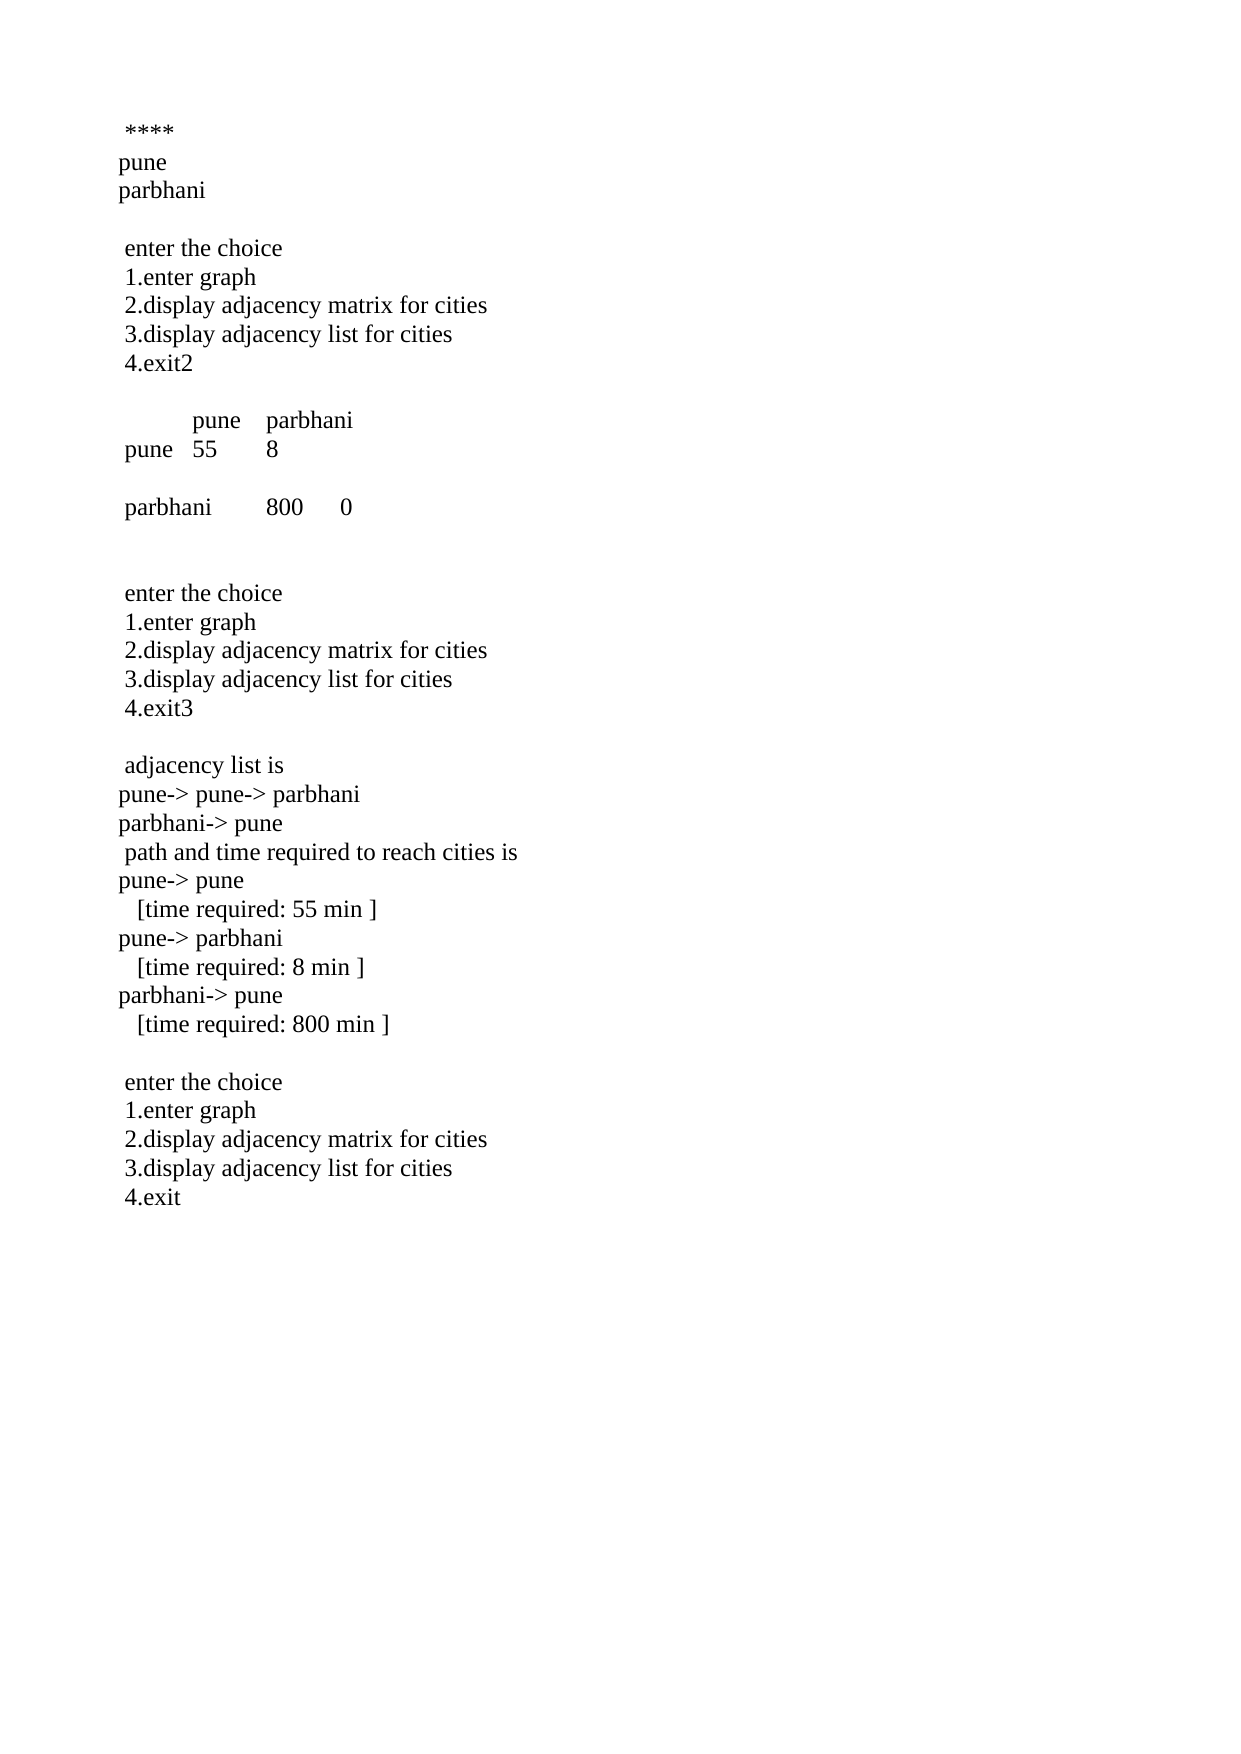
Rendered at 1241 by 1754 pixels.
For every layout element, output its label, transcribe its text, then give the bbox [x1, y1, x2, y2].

text pune parbhani [118, 406, 1122, 434]
text 2.display adjacency matrix for cities [118, 1124, 1122, 1153]
text **** [118, 118, 1122, 147]
text pune 55 8 [118, 434, 1122, 463]
text 3.display adjacency list for cities [118, 664, 1122, 693]
text adjacency list is [118, 751, 1122, 779]
text parbhani-> pune [118, 808, 1122, 837]
text 1.enter graph [118, 1096, 1122, 1124]
text 4.exit2 [118, 348, 1122, 377]
text parbhani [118, 176, 1122, 204]
text parbhani 800 0 [118, 492, 1122, 521]
text 4.exit3 [118, 693, 1122, 722]
text 2.display adjacency matrix for cities [118, 291, 1122, 319]
text enter the choice [118, 233, 1122, 262]
text enter the choice [118, 1067, 1122, 1096]
text [time required: 800 min ] [118, 1009, 1122, 1038]
text enter the choice [118, 578, 1122, 607]
text path and time required to reach cities is [118, 837, 1122, 866]
text [time required: 55 min ] [118, 894, 1122, 923]
text 1.enter graph [118, 262, 1122, 291]
text 1.enter graph [118, 607, 1122, 636]
text 2.display adjacency matrix for cities [118, 636, 1122, 664]
text pune-> parbhani [118, 923, 1122, 952]
text pune [118, 147, 1122, 176]
text 4.exit [118, 1182, 1122, 1211]
text 3.display adjacency list for cities [118, 1153, 1122, 1182]
text 3.display adjacency list for cities [118, 319, 1122, 348]
text pune-> pune [118, 866, 1122, 894]
text [time required: 8 min ] [118, 952, 1122, 981]
text pune-> pune-> parbhani [118, 779, 1122, 808]
text parbhani-> pune [118, 981, 1122, 1009]
